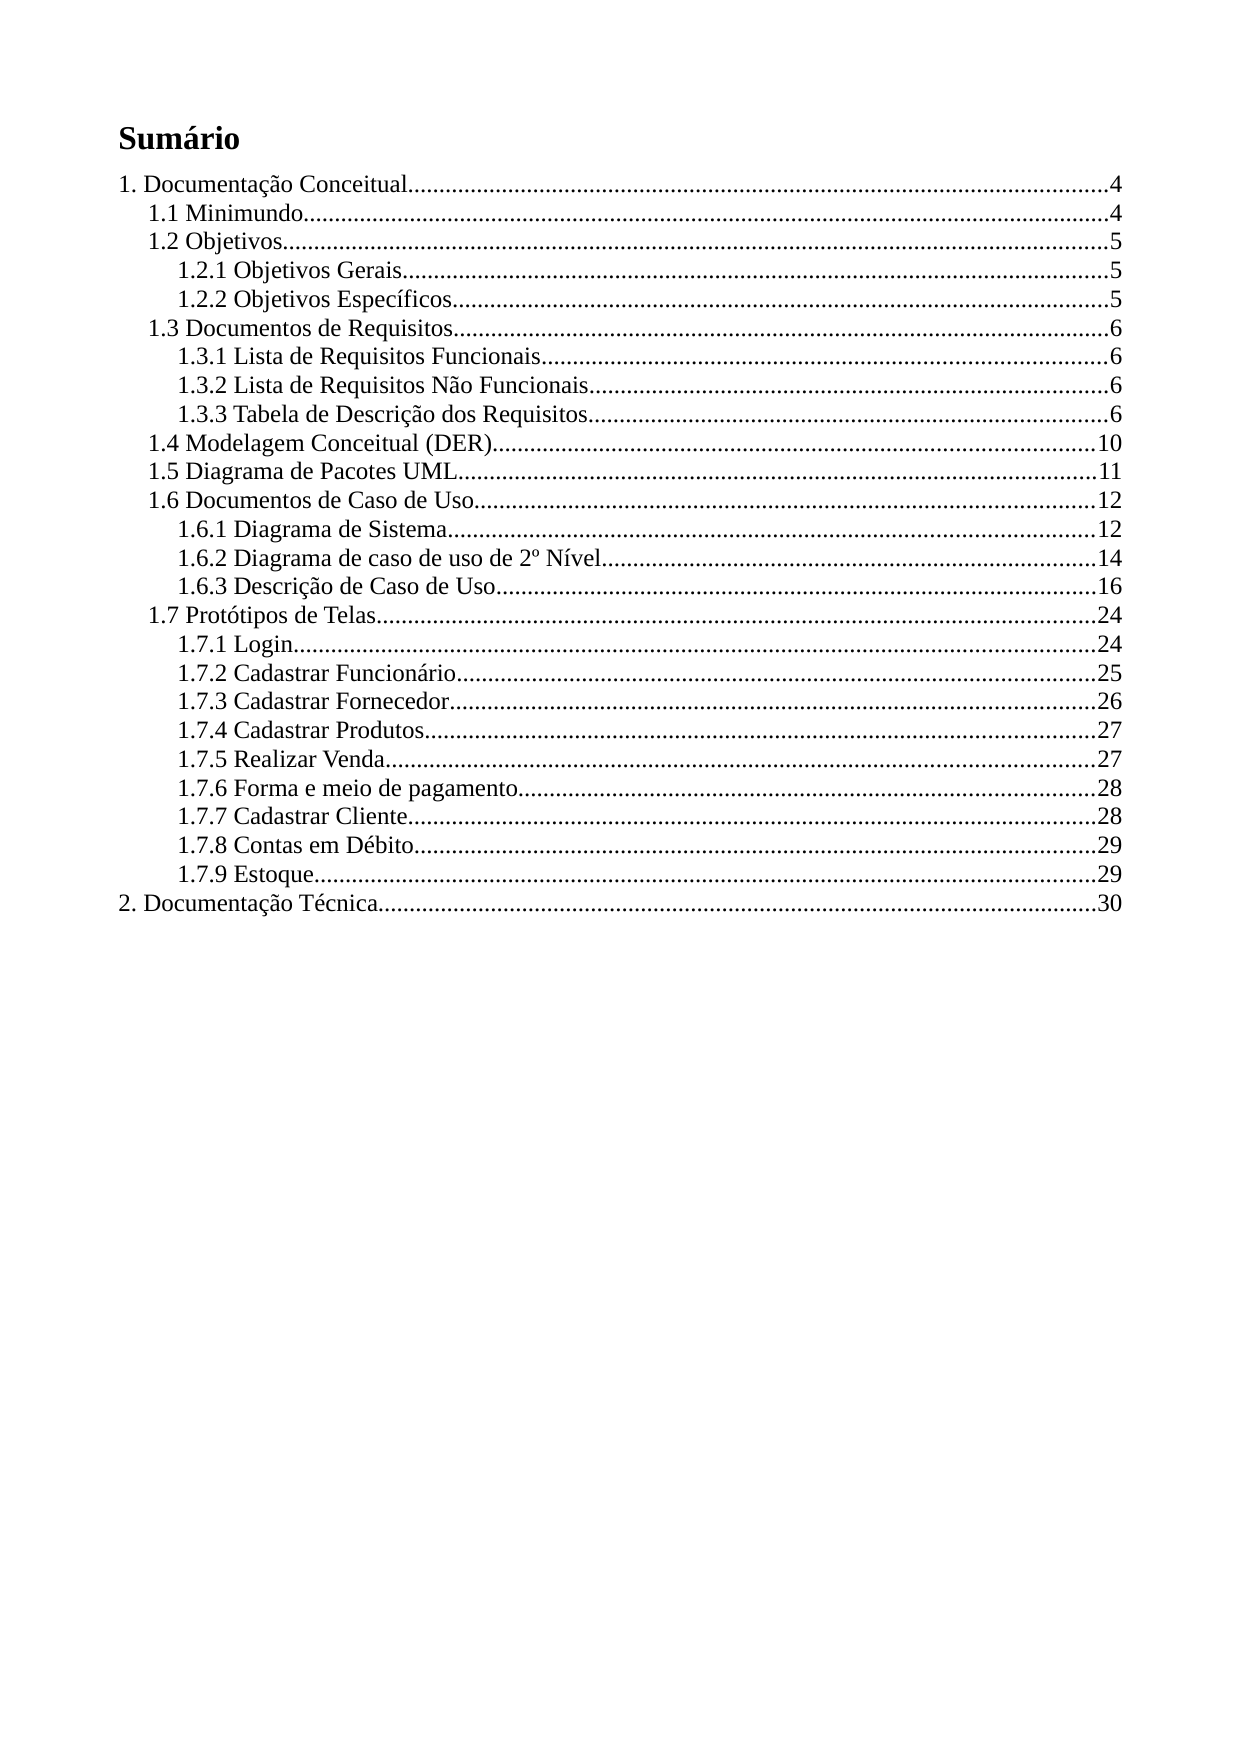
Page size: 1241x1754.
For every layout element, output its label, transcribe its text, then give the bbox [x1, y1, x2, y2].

text 1.7.2 Cadastrar Funcionário 25 [177, 658, 1122, 686]
text 1.5 Diagrama de Pacotes UML 11 [148, 456, 1122, 485]
text 1.3.3 Tabela de Descrição dos Requisitos 6 [177, 399, 1122, 428]
text 1.6.3 Descrição de Caso de Uso 16 [177, 571, 1122, 600]
text 1.7.9 Estoque 29 [177, 859, 1122, 888]
text 1.2.1 Objetivos Gerais 5 [177, 255, 1122, 284]
text 1.6.1 Diagrama de Sistema 12 [177, 514, 1122, 543]
text 1.7.3 Cadastrar Fornecedor 26 [177, 686, 1122, 715]
text 1.2 Objetivos 5 [148, 226, 1122, 255]
text 1.7 Protótipos de Telas 24 [148, 600, 1122, 629]
text 1.6.2 Diagrama de caso de uso de 2º Nível 14 [177, 543, 1122, 571]
text 1.3 Documentos de Requisitos 6 [148, 313, 1122, 341]
text 1.7.8 Contas em Débito 29 [177, 830, 1122, 859]
text 2. Documentação Técnica 30 [118, 888, 1122, 916]
text 1.6 Documentos de Caso de Uso 12 [148, 485, 1122, 514]
text 1.7.4 Cadastrar Produtos 27 [177, 715, 1122, 744]
text 1.7.6 Forma e meio de pagamento 28 [177, 773, 1122, 801]
text 1.4 Modelagem Conceitual (DER) 10 [148, 428, 1122, 456]
text 1. Documentação Conceitual 4 [118, 169, 1122, 198]
subtitle Sumário [118, 118, 1122, 156]
text 1.3.2 Lista de Requisitos Não Funcionais 6 [177, 370, 1122, 399]
text 1.3.1 Lista de Requisitos Funcionais 6 [177, 341, 1122, 370]
text 1.2.2 Objetivos Específicos 5 [177, 284, 1122, 313]
text 1.7.5 Realizar Venda 27 [177, 744, 1122, 773]
text 1.1 Minimundo 4 [148, 198, 1122, 226]
text 1.7.1 Login 24 [177, 629, 1122, 658]
text 1.7.7 Cadastrar Cliente 28 [177, 801, 1122, 830]
